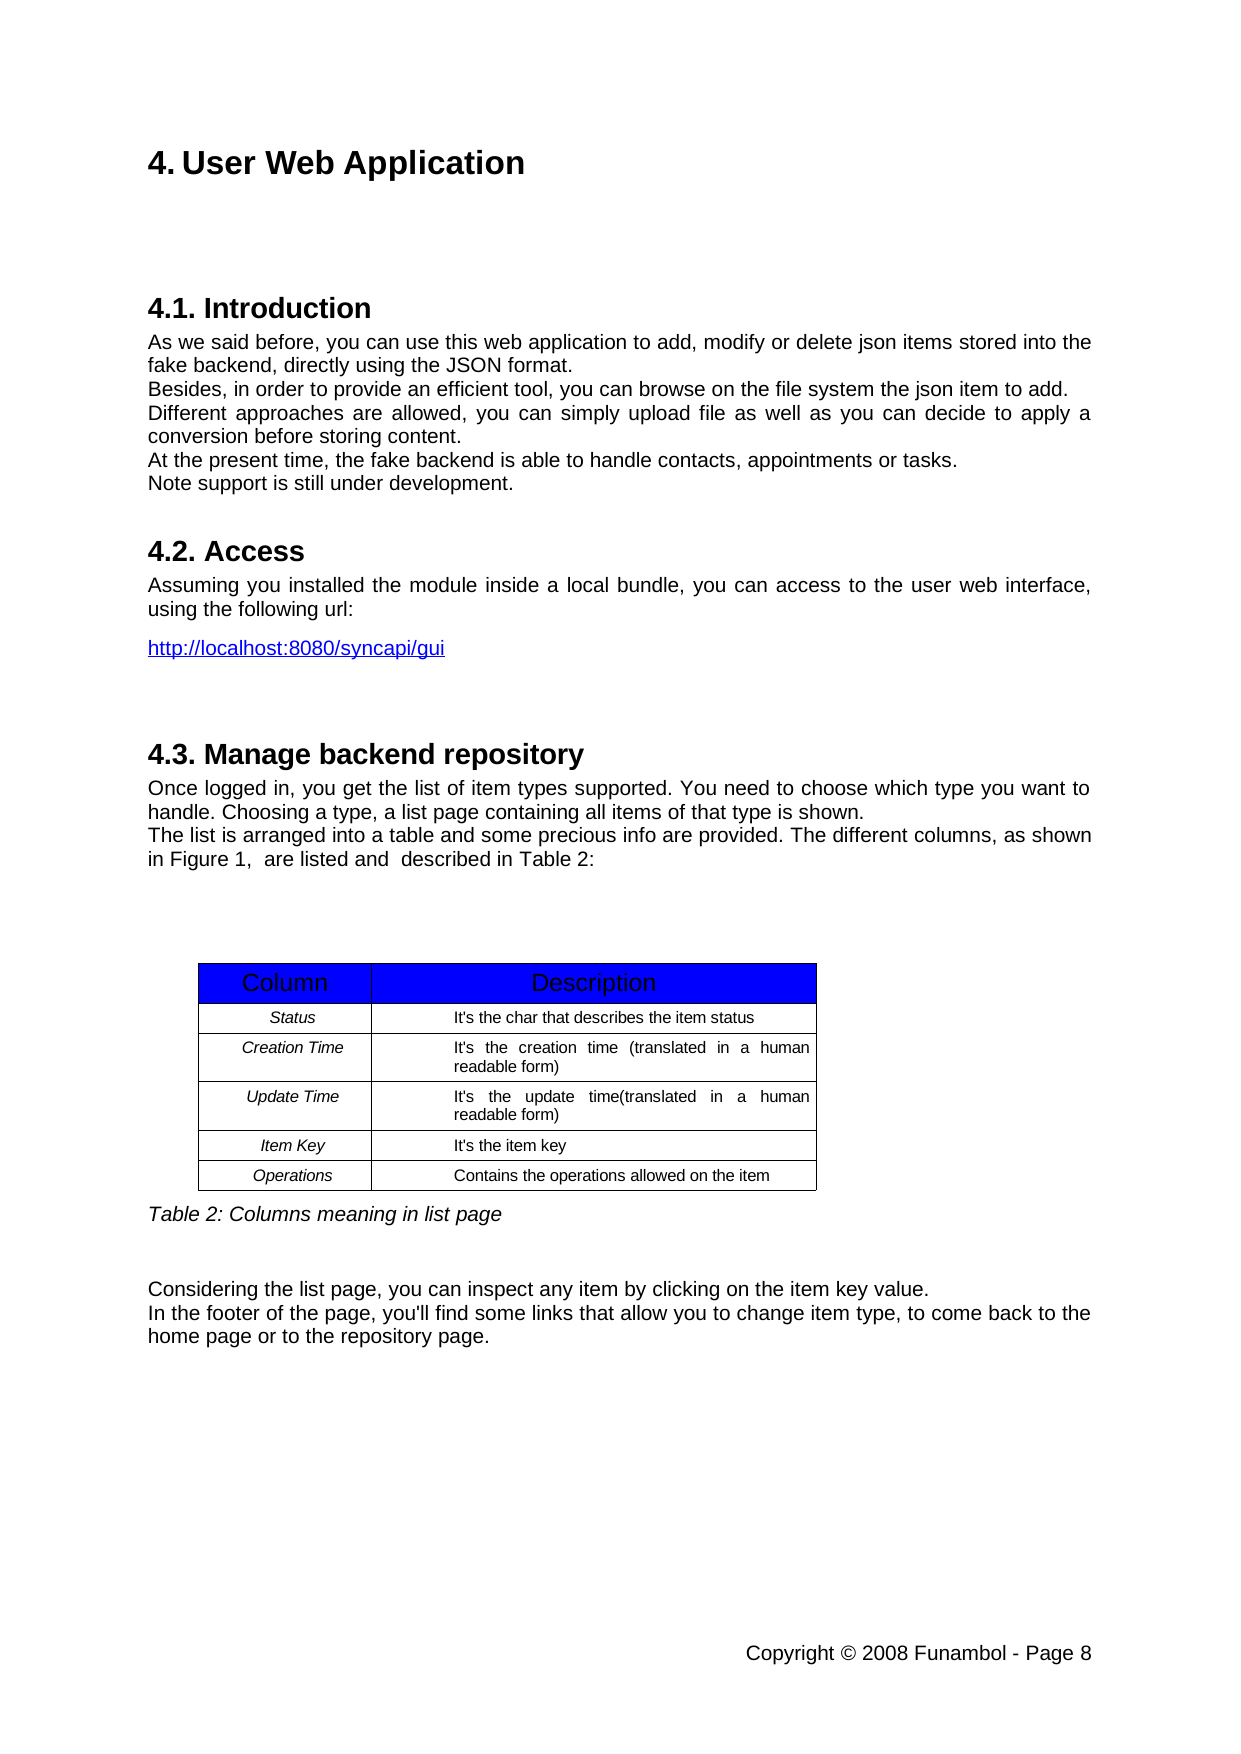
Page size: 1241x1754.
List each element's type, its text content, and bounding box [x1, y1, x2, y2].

table_cell Update Time [199, 1082, 371, 1130]
text Considering the list page, you can inspect any item by clicking on the item key value. In the footer of the page, you'll find some links that allow you to change item type, to come back to the home page or to the repository page. [148, 1277, 1093, 1348]
table_cell Contains the operations allowed on the item [372, 1161, 816, 1190]
table_header Column [199, 964, 371, 1003]
subtitle Manage backend repository [148, 738, 1093, 771]
table_cell Status [199, 1004, 371, 1033]
text Assuming you installed the module inside a local bundle, you can access to the user web interface, using the following url: [148, 574, 1093, 621]
subtitle Introduction [148, 292, 1093, 324]
text http://localhost:8080/syncapi/gui [148, 636, 1093, 659]
subtitle Access [148, 535, 1093, 568]
table_cell It's the char that describes the item status [372, 1004, 816, 1033]
table_cell It's the update time(translated in a human readable form) [372, 1082, 816, 1130]
table_cell It's the creation time (translated in a human readable form) [372, 1034, 816, 1081]
text Once logged in, you get the list of item types supported. You need to choose which type you want to handle. Choosing a type, a list page containing all items of that type is shown. The list is arranged into a table and some precious info are provided. The different columns, as shown in Figure 1, are listed and described in Table 2: [148, 777, 1093, 871]
subtitle User Web Application [148, 144, 1093, 181]
table_header Description [372, 964, 816, 1003]
table_cell Creation Time [199, 1034, 371, 1081]
text Table 2: Columns meaning in list page [148, 1203, 1093, 1226]
table_cell It's the item key [372, 1131, 816, 1160]
table_cell Item Key [199, 1131, 371, 1160]
table_cell Operations [199, 1161, 371, 1190]
text As we said before, you can use this web application to add, modify or delete json items stored into the fake backend, directly using the JSON format. Besides, in order to provide an efficient tool, you can browse on the file system the json item to add. Different approaches are allowed, you can simply upload file as well as you can decide to apply a conversion before storing content. At the present time, the fake backend is able to handle contacts, appointments or tasks. Note support is still under development. [148, 330, 1093, 495]
